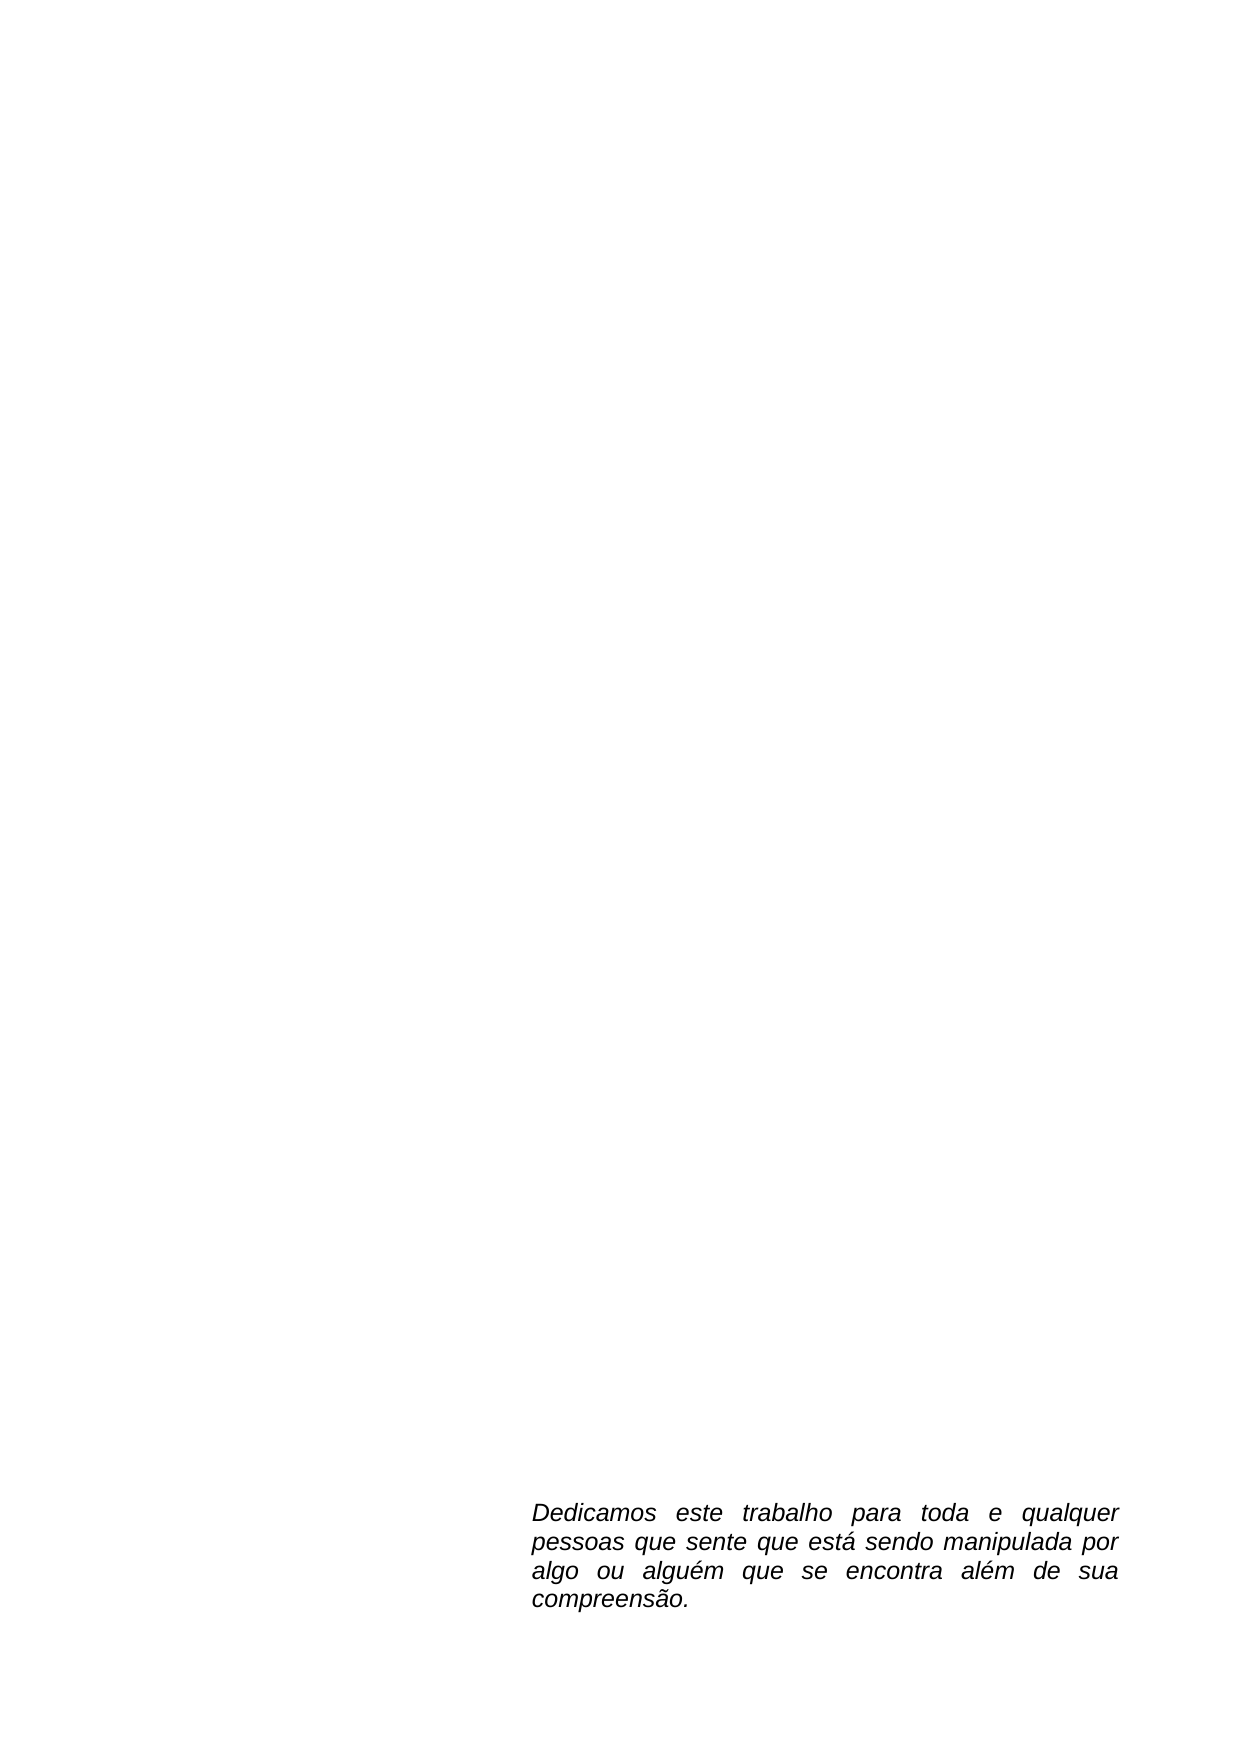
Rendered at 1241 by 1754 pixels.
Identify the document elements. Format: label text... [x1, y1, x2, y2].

text Dedicamos este trabalho para toda e qualquer pessoas que sente que está sendo manipulada por algo ou alguém que se encontra além de sua compreensão. [532, 1498, 1122, 1613]
